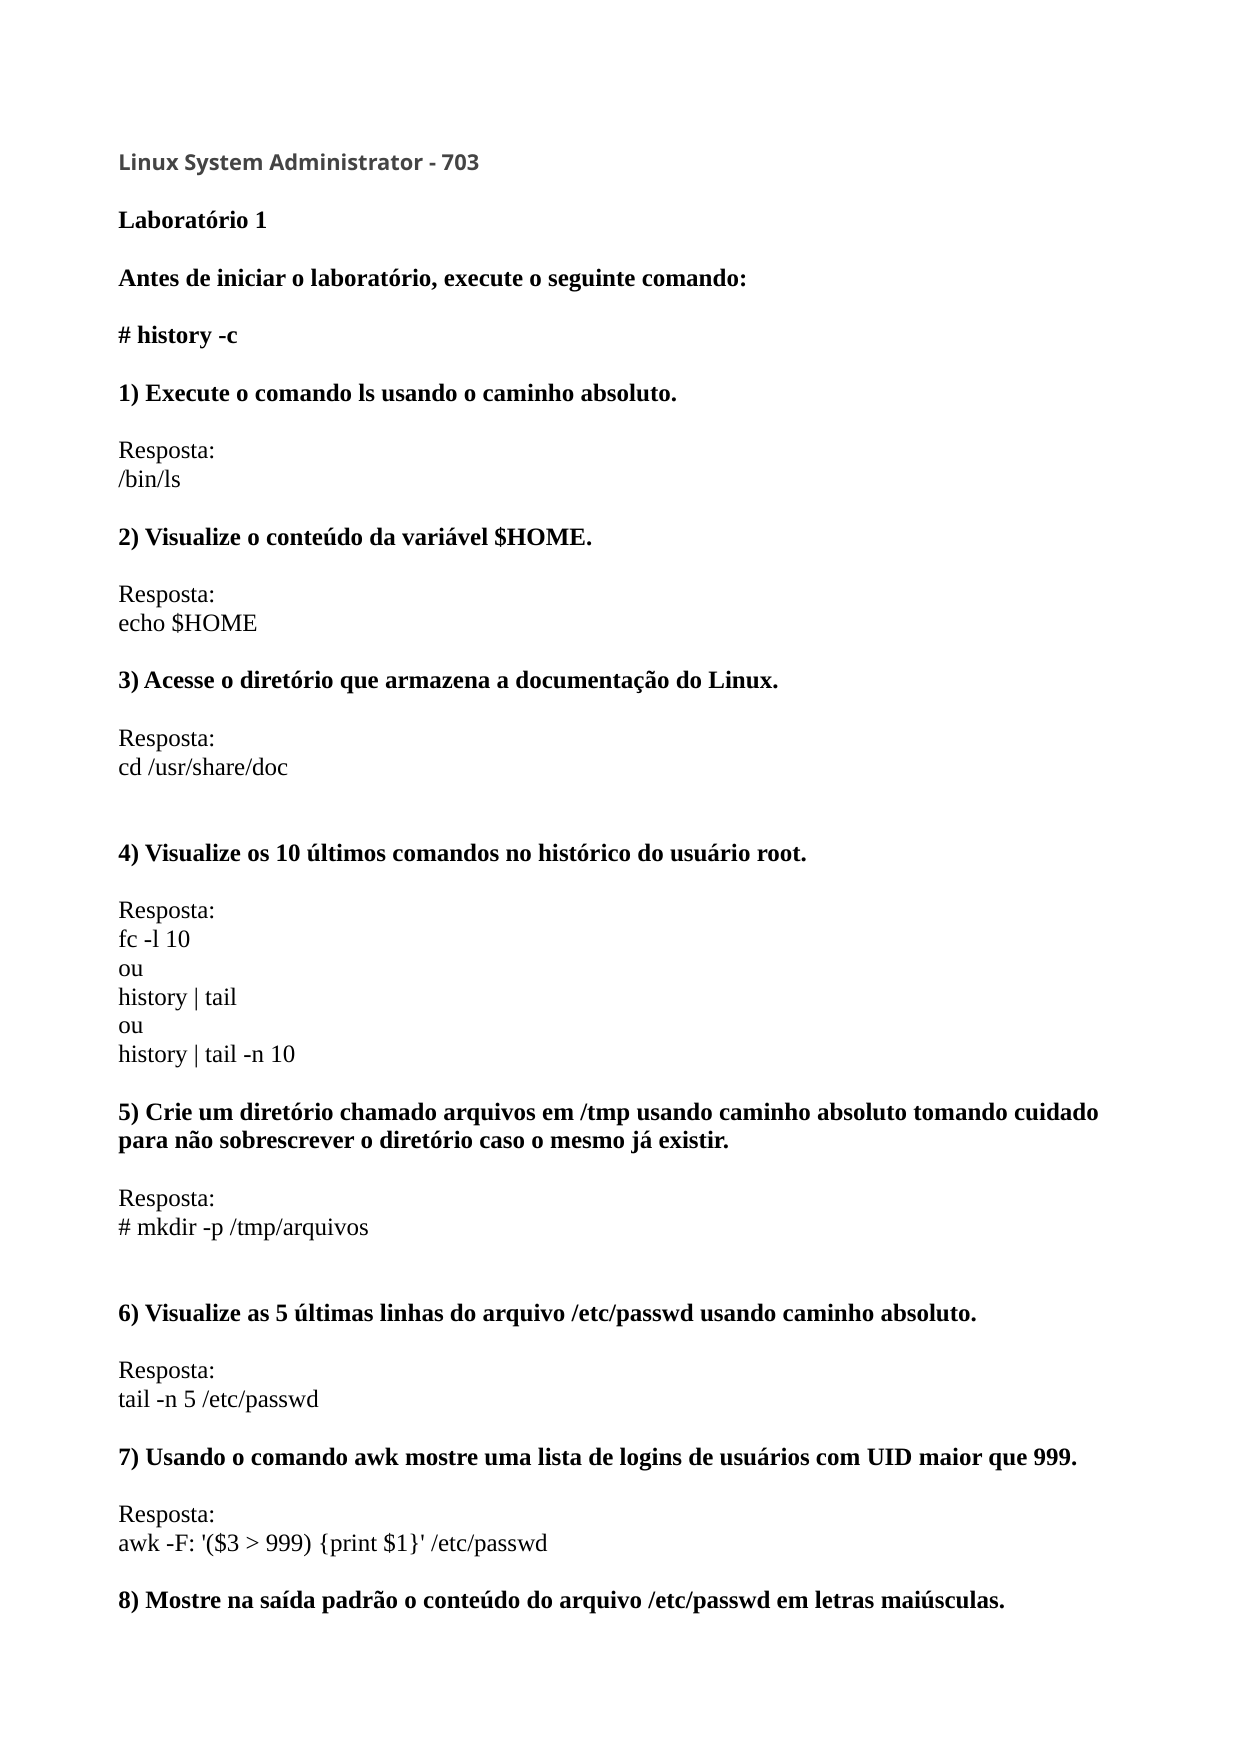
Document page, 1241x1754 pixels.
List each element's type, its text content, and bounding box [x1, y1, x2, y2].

text 7) Usando o comando awk mostre uma lista de logins de usuários com UID maior que 999. [118, 1442, 1122, 1470]
text cd /usr/share/doc [118, 752, 1122, 780]
text history | tail -n 10 [118, 1039, 1122, 1068]
text 6) Visualize as 5 últimas linhas do arquivo /etc/passwd usando caminho absoluto. [118, 1298, 1122, 1327]
text 2) Visualize o conteúdo da variável $HOME. [118, 522, 1122, 550]
text Resposta: [118, 1355, 1122, 1384]
text Resposta: [118, 579, 1122, 608]
text 1) Execute o comando ls usando o caminho absoluto. [118, 378, 1122, 407]
text tail -n 5 /etc/passwd [118, 1384, 1122, 1413]
text Laboratório 1 [118, 205, 1122, 234]
text 8) Mostre na saída padrão o conteúdo do arquivo /etc/passwd em letras maiúsculas. [118, 1585, 1122, 1614]
text ou [118, 953, 1122, 982]
text 3) Acesse o diretório que armazena a documentação do Linux. [118, 665, 1122, 694]
text Resposta: [118, 435, 1122, 464]
text Resposta: [118, 723, 1122, 752]
text awk -F: '($3 > 999) {print $1}' /etc/passwd [118, 1528, 1122, 1557]
text Resposta: [118, 1499, 1122, 1528]
text Antes de iniciar o laboratório, execute o seguinte comando: [118, 263, 1122, 292]
text Resposta: [118, 1183, 1122, 1212]
text ou [118, 1010, 1122, 1039]
text 4) Visualize os 10 últimos comandos no histórico do usuário root. [118, 838, 1122, 867]
text history | tail [118, 982, 1122, 1010]
text /bin/ls [118, 464, 1122, 493]
text 5) Crie um diretório chamado arquivos em /tmp usando caminho absoluto tomando cuidado para não sobrescrever o diretório caso o mesmo já existir. [118, 1097, 1122, 1154]
text echo $HOME [118, 608, 1122, 637]
text Resposta: [118, 895, 1122, 924]
text fc -l 10 [118, 924, 1122, 953]
text # history -c [118, 320, 1122, 349]
text Linux System Administrator - 703 [118, 147, 1122, 177]
text # mkdir -p /tmp/arquivos [118, 1212, 1122, 1240]
